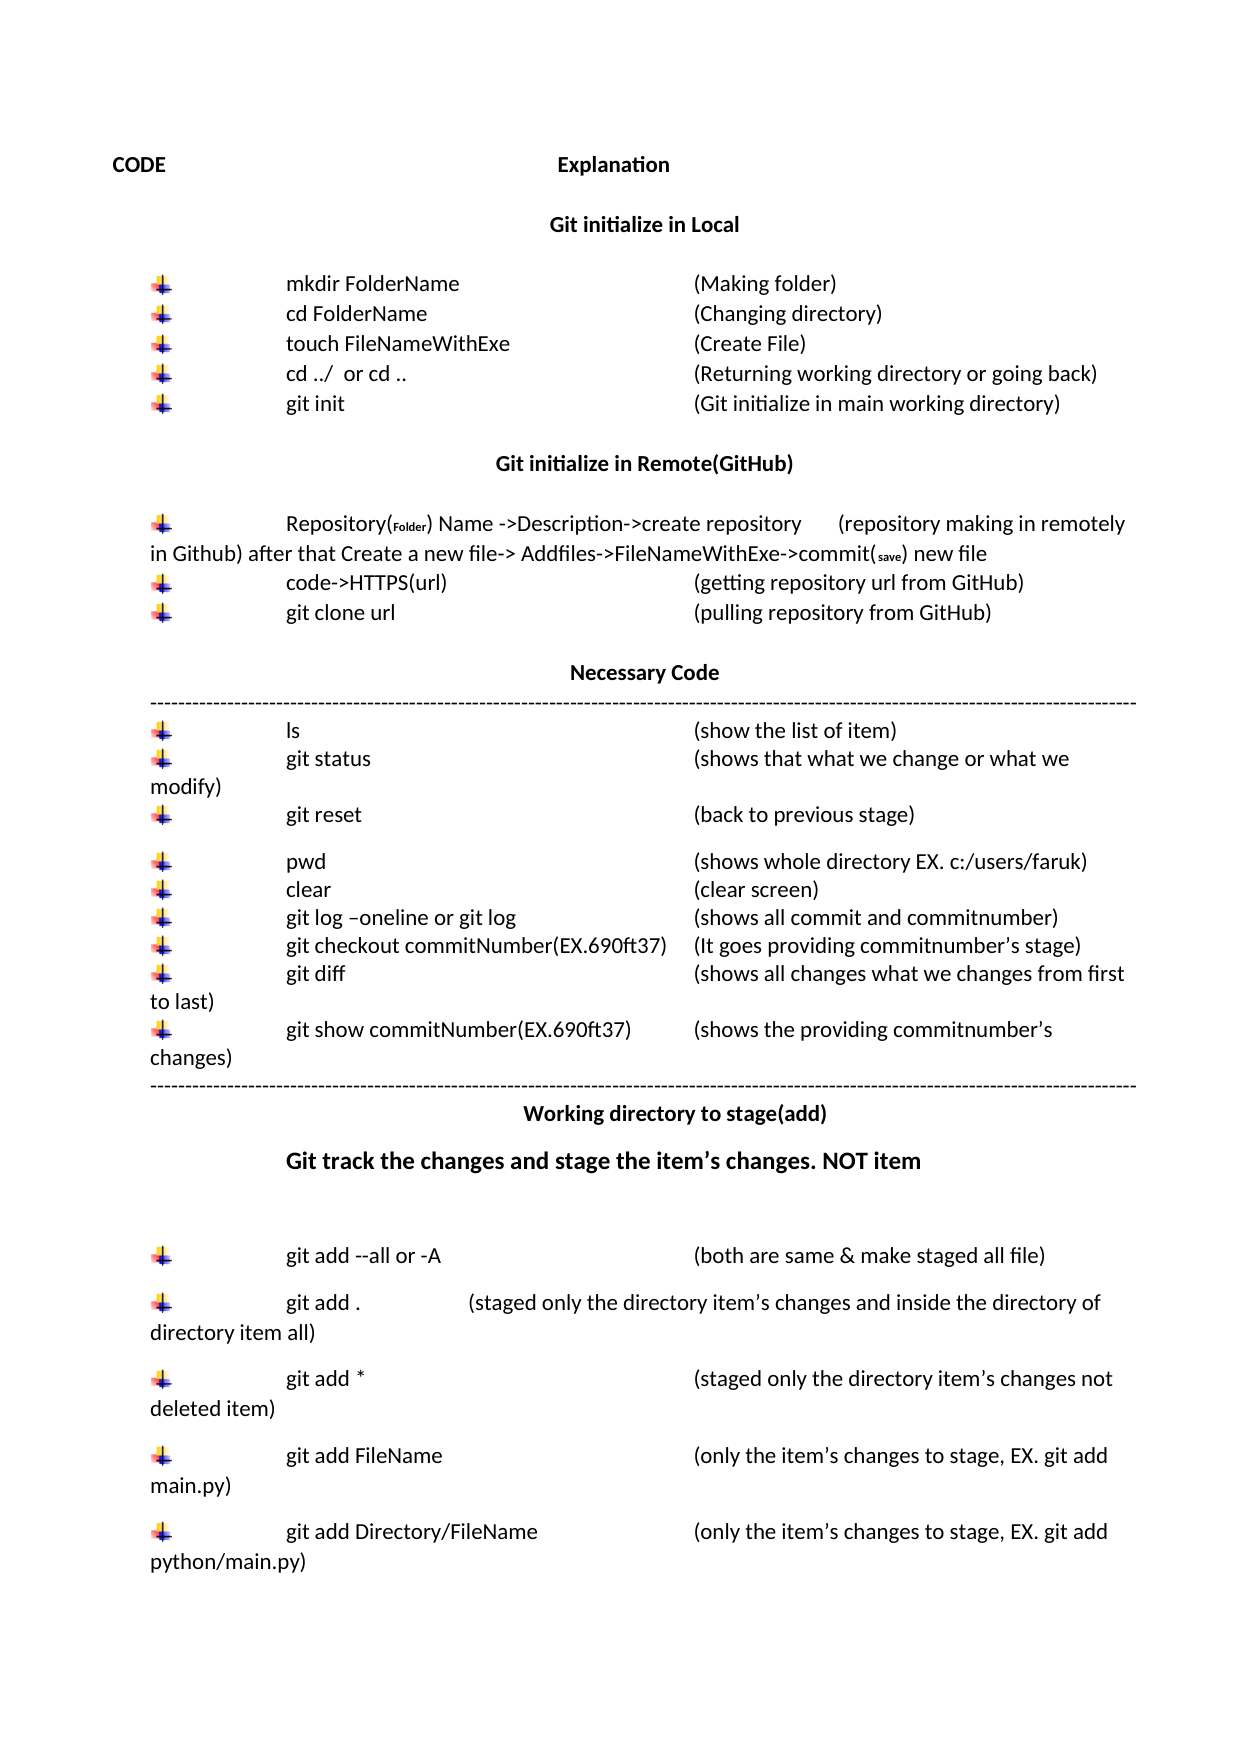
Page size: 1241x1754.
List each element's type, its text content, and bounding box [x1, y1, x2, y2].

list Git initialize in Local [150, 210, 1139, 238]
list touch FileNameWithExe (Create File) [150, 329, 1139, 357]
list code->HTTPS(url) (getting repository url from GitHub) [150, 568, 1139, 597]
text CODE Explanation [112, 150, 1139, 178]
list git reset (back to previous stage) [150, 800, 1139, 828]
list git log –oneline or git log (shows all commit and commitnumber) [150, 903, 1139, 931]
list Repository(Folder) Name ->Description->create repository (repository making in remotely in Github) after that Create a new file-> Addfiles->FileNameWithExe->commit(save) new file [150, 509, 1139, 567]
list git add Directory/FileName (only the item’s changes to stage, EX. git add python/main.py) [150, 1517, 1139, 1575]
list ls (show the list of item) [150, 716, 1139, 744]
list git init (Git initialize in main working directory) [150, 389, 1139, 417]
list git add FileName (only the item’s changes to stage, EX. git add main.py) [150, 1441, 1139, 1499]
list git diff (shows all changes what we changes from first to last) [150, 959, 1139, 1015]
list pwd (shows whole directory EX. c:/users/faruk) [150, 847, 1139, 875]
list clear (clear screen) [150, 875, 1139, 903]
list git status (shows that what we change or what we modify) [150, 744, 1139, 800]
list cd ../ or cd .. (Returning working directory or going back) [150, 359, 1139, 387]
text Necessary Code [150, 658, 1139, 686]
list mkdir FolderName (Making folder) [150, 269, 1139, 298]
list git add --all or -A (both are same & make staged all file) [150, 1241, 1139, 1269]
list git checkout commitNumber(EX.690ft37) (It goes providing commitnumber’s stage) [150, 931, 1139, 959]
list git clone url (pulling repository from GitHub) [150, 598, 1139, 626]
list git add . (staged only the directory item’s changes and inside the directory of directory item all) [150, 1288, 1139, 1346]
list git add * (staged only the directory item’s changes not deleted item) [150, 1364, 1139, 1422]
text Git initialize in Remote(GitHub) [150, 449, 1139, 477]
text --------------------------------------------------------------------------------------------------------------------------------------------- [150, 1071, 1139, 1099]
list Working directory to stage(add) [150, 1099, 1139, 1127]
list git show commitNumber(EX.690ft37) (shows the providing commitnumber’s changes) [150, 1015, 1139, 1071]
text --------------------------------------------------------------------------------------------------------------------------------------------- [150, 688, 1139, 716]
list cd FolderName (Changing directory) [150, 299, 1139, 327]
list Git track the changes and stage the item’s changes. NOT item [150, 1146, 1139, 1176]
